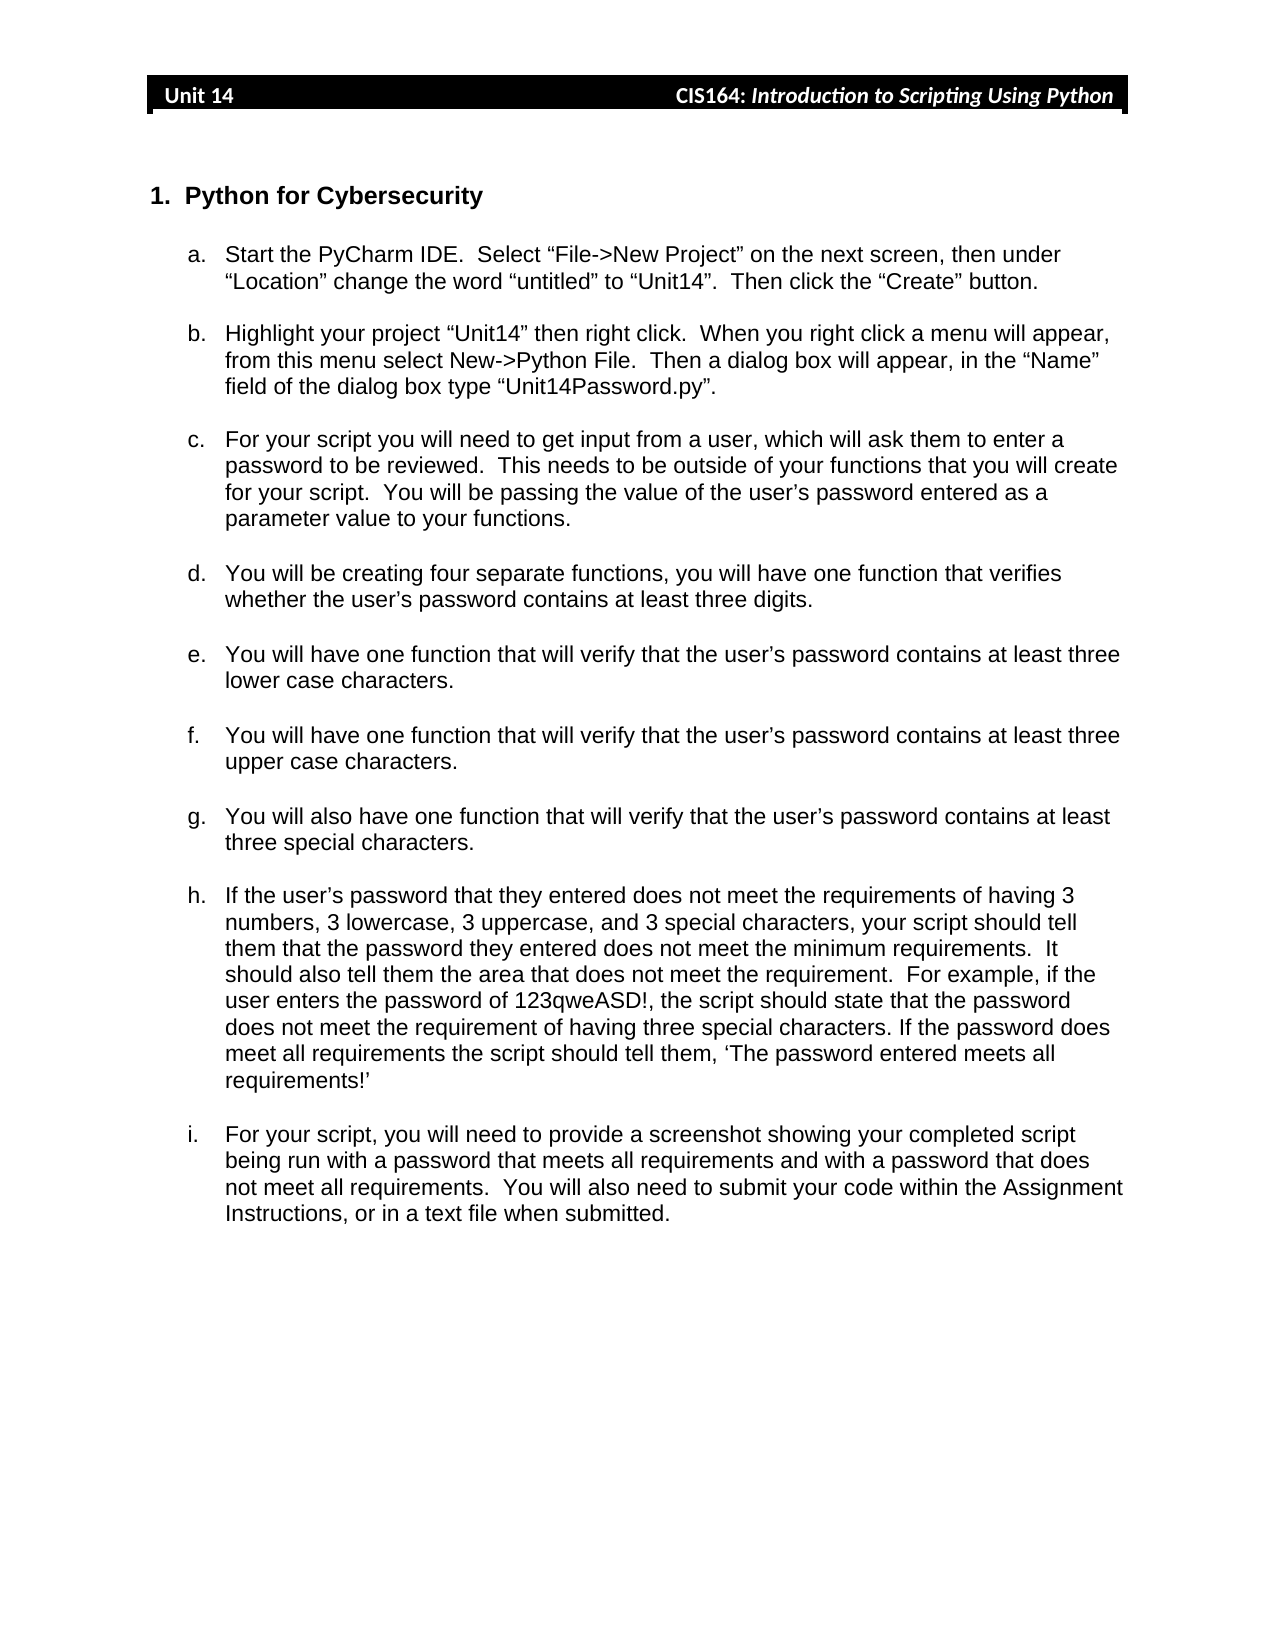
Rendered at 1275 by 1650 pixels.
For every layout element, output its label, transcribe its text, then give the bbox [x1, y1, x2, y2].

list Start the PyCharm IDE. Select “File->New Project” on the next screen, then under “Location” change the word “untitled” to “Unit14”. Then click the “Create” button. [187, 241, 1125, 294]
list You will have one function that will verify that the user’s password contains at least three lower case characters. [187, 641, 1125, 693]
list You will have one function that will verify that the user’s password contains at least three upper case characters. [187, 722, 1125, 774]
list For your script, you will need to provide a screenshot showing your completed script being run with a password that meets all requirements and with a password that does not meet all requirements. You will also need to submit your code within the Assignment Instructions, or in a text file when submitted. [187, 1121, 1125, 1226]
list You will be creating four separate functions, you will have one function that verifies whether the user’s password contains at least three digits. [187, 559, 1125, 612]
list If the user’s password that they entered does not meet the requirements of having 3 numbers, 3 lowercase, 3 uppercase, and 3 special characters, your script should tell them that the password they entered does not meet the minimum requirements. It should also tell them the area that does not meet the requirement. For example, if the user enters the password of 123qweASD!, the script should state that the password does not meet the requirement of having three special characters. If the password does meet all requirements the script should tell them, ‘The password entered meets all requirements!’ [187, 882, 1125, 1093]
list You will also have one function that will verify that the user’s password contains at least three special characters. [187, 803, 1125, 856]
list For your script you will need to get input from a user, which will ask them to enter a password to be reviewed. This needs to be outside of your functions that you will create for your script. You will be passing the value of the user’s password entered as a parameter value to your functions. [187, 426, 1125, 531]
list Highlight your project “Unit14” then right click. When you right click a menu will appear, from this menu select New->Python File. Then a dialog box will appear, in the “Name” field of the dialog box type “Unit14Password.py”. [187, 320, 1125, 399]
subtitle 1. Python for Cybersecurity [150, 181, 1125, 210]
